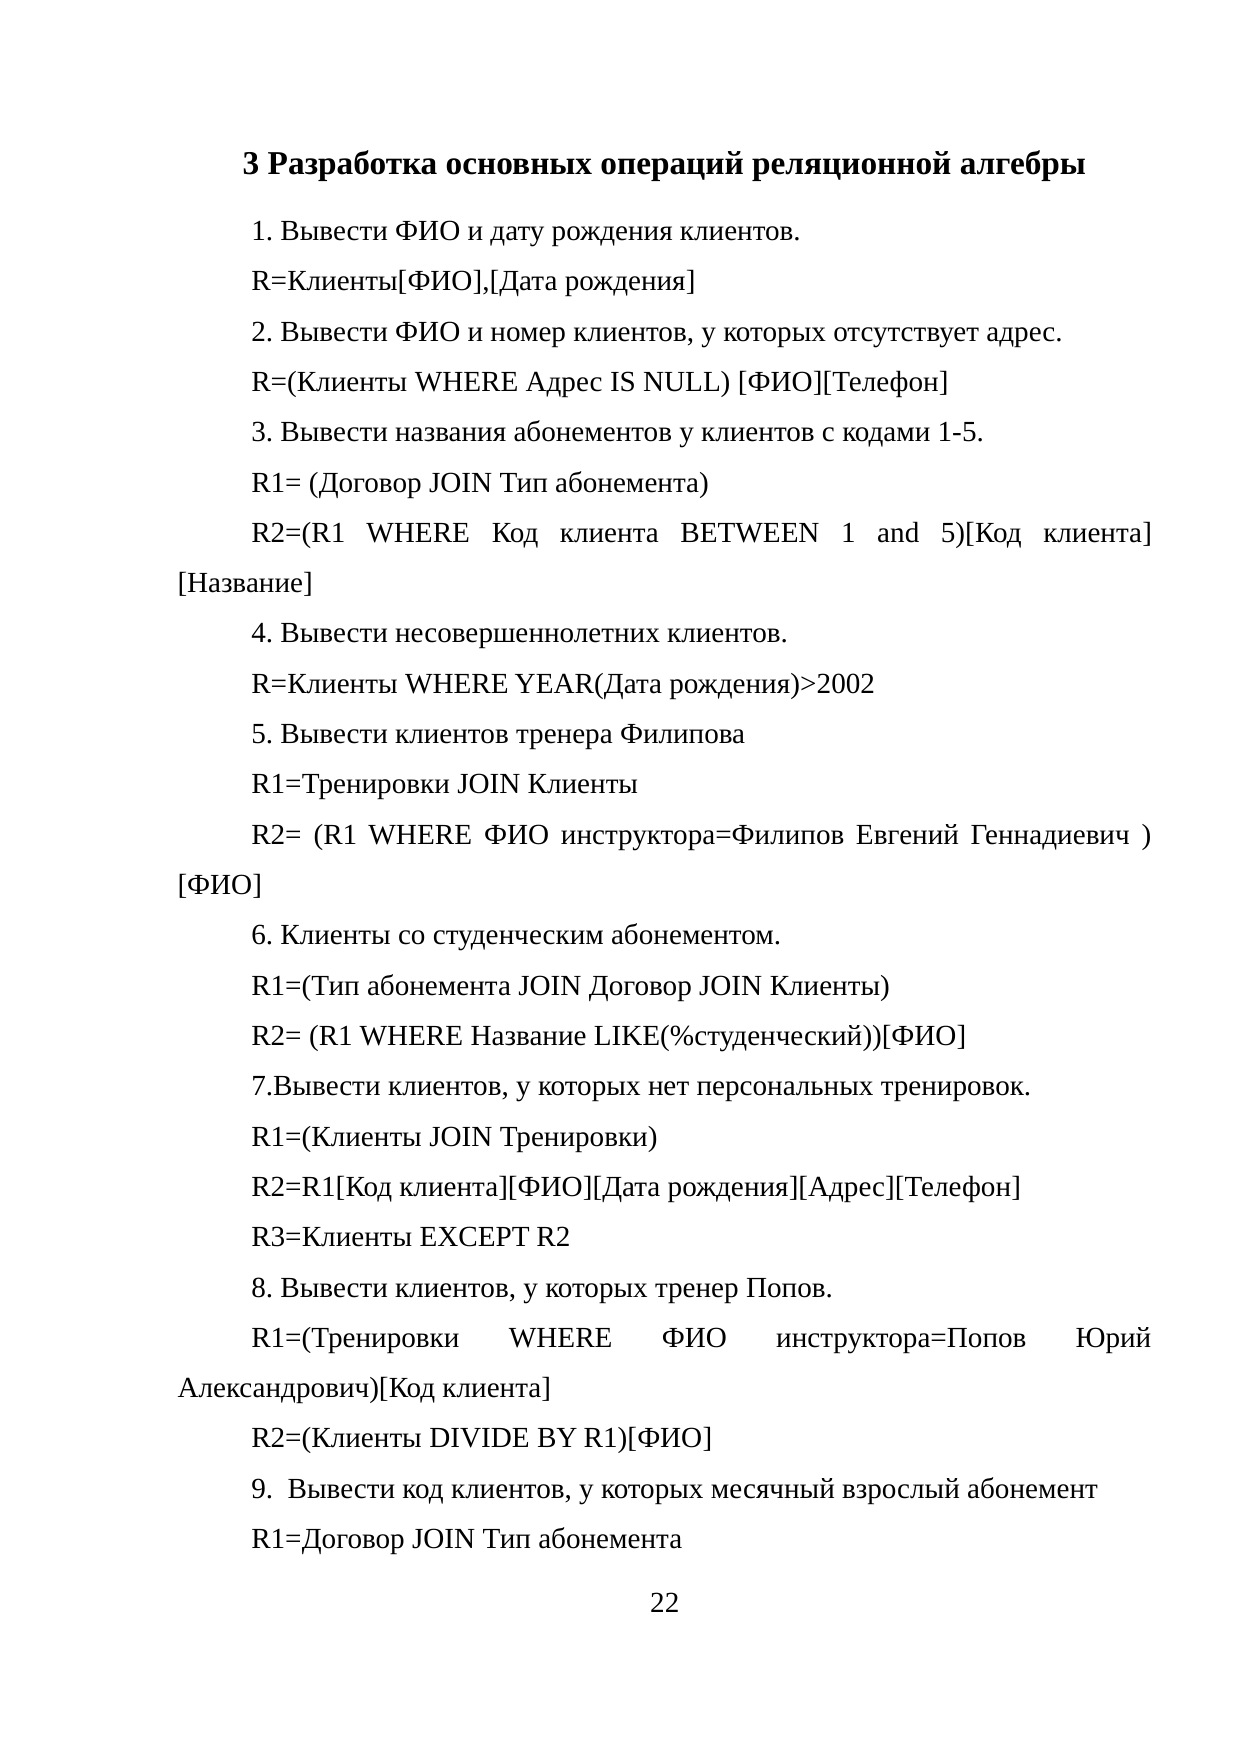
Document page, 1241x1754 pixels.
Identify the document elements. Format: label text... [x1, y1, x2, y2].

text R2=(R1 WHERE Код клиента BETWEEN 1 and 5)[Код клиента][Название] [177, 515, 1152, 599]
text R2=(Клиенты DIVIDE BY R1)[ФИО] [177, 1421, 1152, 1454]
text R3=Клиенты EXCEPT R2 [177, 1219, 1152, 1253]
text R2=R1[Код клиента][ФИО][Дата рождения][Адрес][Телефон] [177, 1169, 1152, 1203]
text R2= (R1 WHERE Название LIKE(%студенческий))[ФИО] [177, 1018, 1152, 1052]
text 9. Вывести код клиентов, у которых месячный взрослый абонемент [177, 1471, 1152, 1504]
text 1. Вывести ФИО и дату рождения клиентов. [177, 213, 1152, 247]
text R=Клиенты[ФИО],[Дата рождения] [177, 263, 1152, 297]
text R1= (Договор JOIN Тип абонемента) [177, 465, 1152, 498]
text R=(Клиенты WHERE Адрес IS NULL) [ФИО][Телефон] [177, 364, 1152, 398]
text R1=(Тренировки WHERE ФИО инструктора=Попов Юрий Александрович)[Код клиента] [177, 1320, 1152, 1404]
text 2. Вывести ФИО и номер клиентов, у которых отсутствует адрес. [177, 314, 1152, 347]
text 6. Клиенты со студенческим абонементом. [177, 917, 1152, 951]
text 5. Вывести клиентов тренера Филипова [177, 716, 1152, 750]
text R=Клиенты WHERE YEAR(Дата рождения)>2002 [177, 666, 1152, 699]
text 4. Вывести несовершеннолетних клиентов. [177, 616, 1152, 649]
text R1=(Тип абонемента JOIN Договор JOIN Клиенты) [177, 968, 1152, 1001]
text 7.Вывести клиентов, у которых нет персональных тренировок. [177, 1068, 1152, 1102]
text R1=Договор JOIN Тип абонемента [177, 1521, 1152, 1555]
text R1=(Клиенты JOIN Тренировки) [177, 1119, 1152, 1152]
text 3. Вывести названия абонементов у клиентов с кодами 1-5. [177, 414, 1152, 448]
text 8. Вывести клиентов, у которых тренер Попов. [177, 1270, 1152, 1303]
subtitle 3 Разработка основных операций реляционной алгебры [177, 143, 1152, 181]
text R2= (R1 WHERE ФИО инструктора=Филипов Евгений Геннадиевич )[ФИО] [177, 817, 1152, 901]
text R1=Тренировки JOIN Клиенты [177, 767, 1152, 800]
